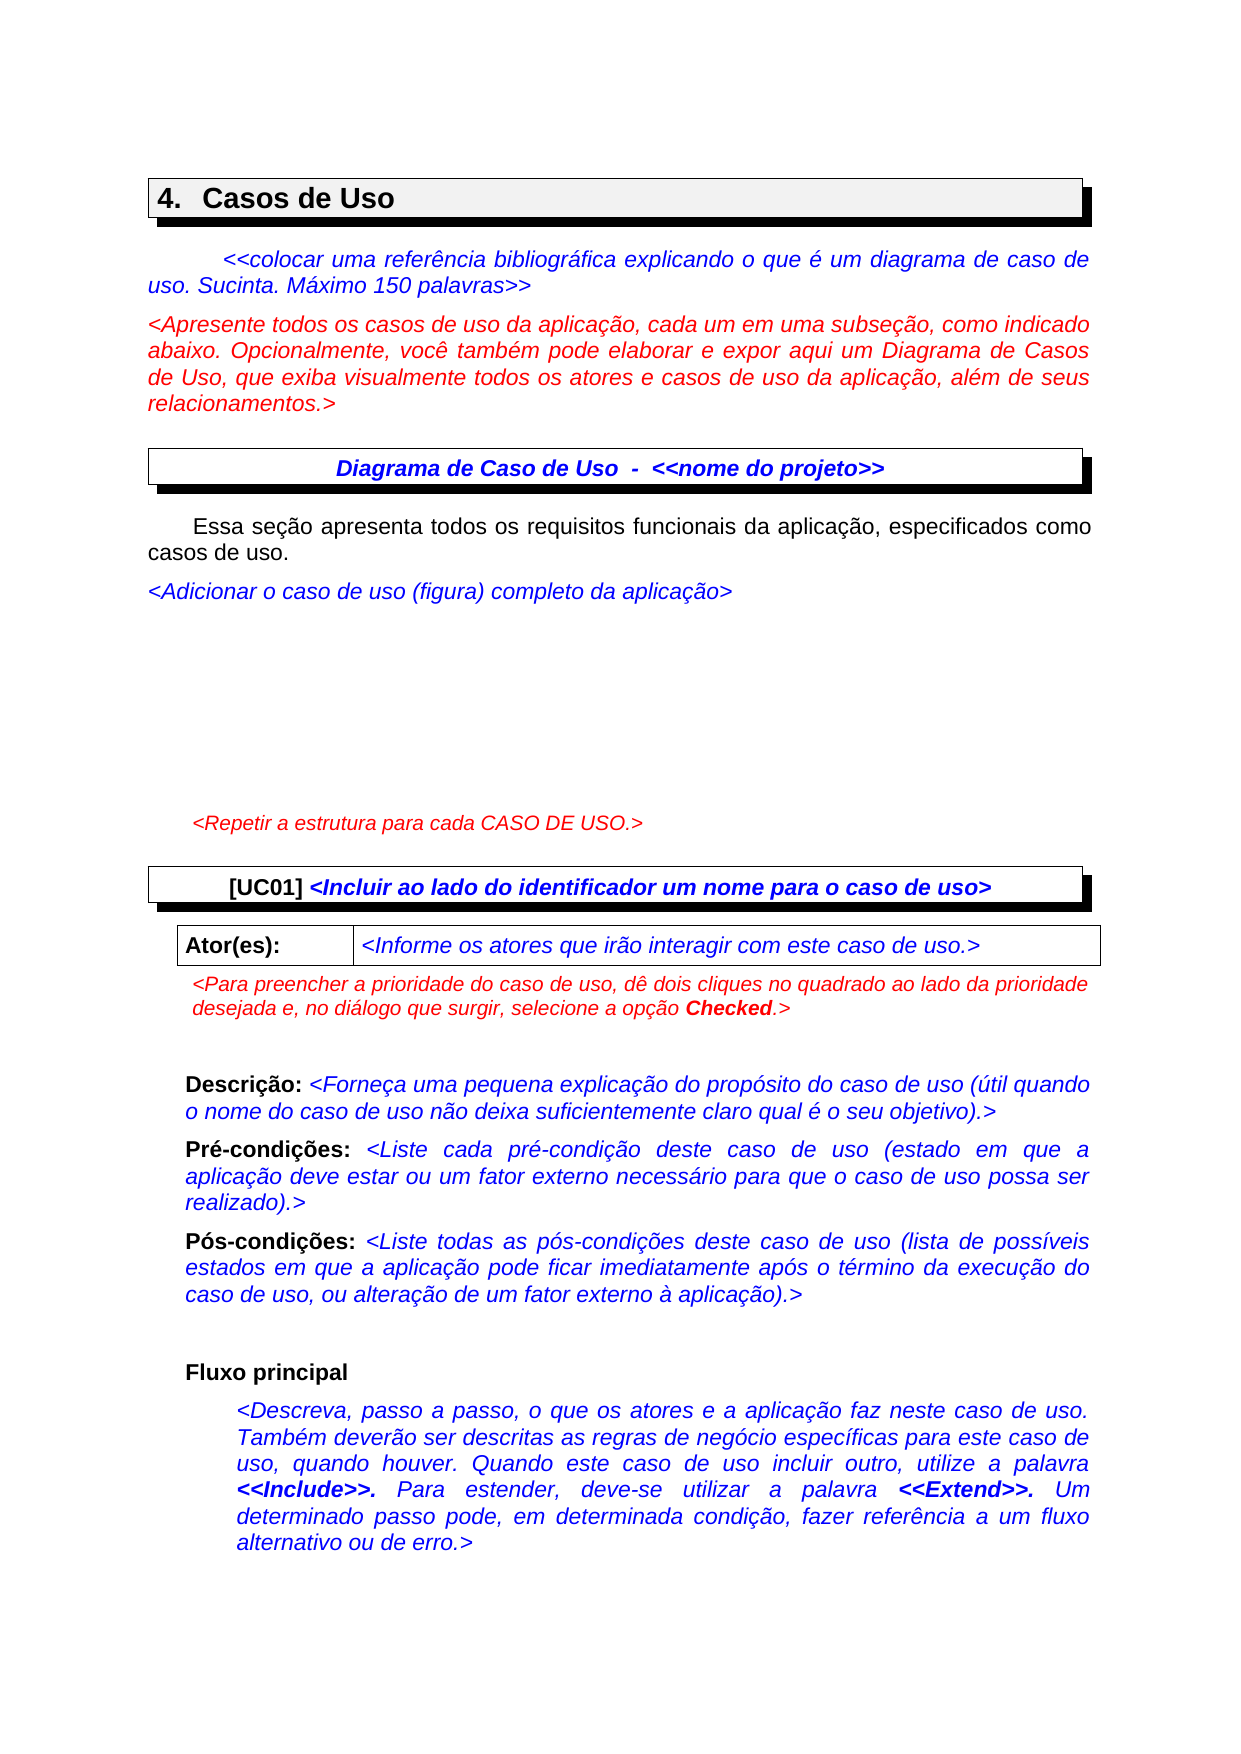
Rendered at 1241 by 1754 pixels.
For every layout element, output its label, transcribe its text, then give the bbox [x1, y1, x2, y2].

text <Para preencher a prioridade do caso de uso, dê dois cliques no quadrado ao lado da prioridade desejada e, no diálogo que surgir, selecione a opção Checked.> [192, 972, 1092, 1020]
text Pós-condições: <Liste todas as pós-condições deste caso de uso (lista de possíveis estados em que a aplicação pode ficar imediatamente após o término da execução do caso de uso, ou alteração de um fator externo à aplicação).> [185, 1228, 1092, 1307]
table_header <Informe os atores que irão interagir com este caso de uso.> [354, 926, 1100, 965]
text <Adicionar o caso de uso (figura) completo da aplicação> [148, 578, 1092, 604]
text <Descreva, passo a passo, o que os atores e a aplicação faz neste caso de uso. Também deverão ser descritas as regras de negócio específicas para este caso de uso, quando houver. Quando este caso de uso incluir outro, utilize a palavra <<Include>>. Para estender, deve-se utilizar a palavra <<Extend>>. Um determinado passo pode, em determinada condição, fazer referência a um fluxo alternativo ou de erro.> [236, 1397, 1092, 1555]
text <Apresente todos os casos de uso da aplicação, cada um em uma subseção, como indicado abaixo. Opcionalmente, você também pode elaborar e expor aqui um Diagrama de Casos de Uso, que exiba visualmente todos os atores e casos de uso da aplicação, além de seus relacionamentos.> [148, 311, 1092, 416]
text [UC01] <Incluir ao lado do identificador um nome para o caso de uso> [149, 867, 1082, 902]
text Descrição: <Forneça uma pequena explicação do propósito do caso de uso (útil quando o nome do caso de uso não deixa suficientemente claro qual é o seu objetivo).> [185, 1071, 1092, 1124]
table_header Ator(es): [178, 926, 353, 965]
text Essa seção apresenta todos os requisitos funcionais da aplicação, especificados como casos de uso. [148, 513, 1092, 565]
text Diagrama de Caso de Uso - <<nome do projeto>> [149, 449, 1082, 484]
text Pré-condições: <Liste cada pré-condição deste caso de uso (estado em que a aplicação deve estar ou um fator externo necessário para que o caso de uso possa ser realizado).> [185, 1136, 1092, 1216]
text Fluxo principal [185, 1358, 1092, 1385]
text <Repetir a estrutura para cada CASO DE USO.> [192, 811, 1092, 835]
subtitle Casos de Uso [149, 179, 1082, 217]
text <<colocar uma referência bibliográfica explicando o que é um diagrama de caso de uso. Sucinta. Máximo 150 palavras>> [148, 246, 1092, 298]
